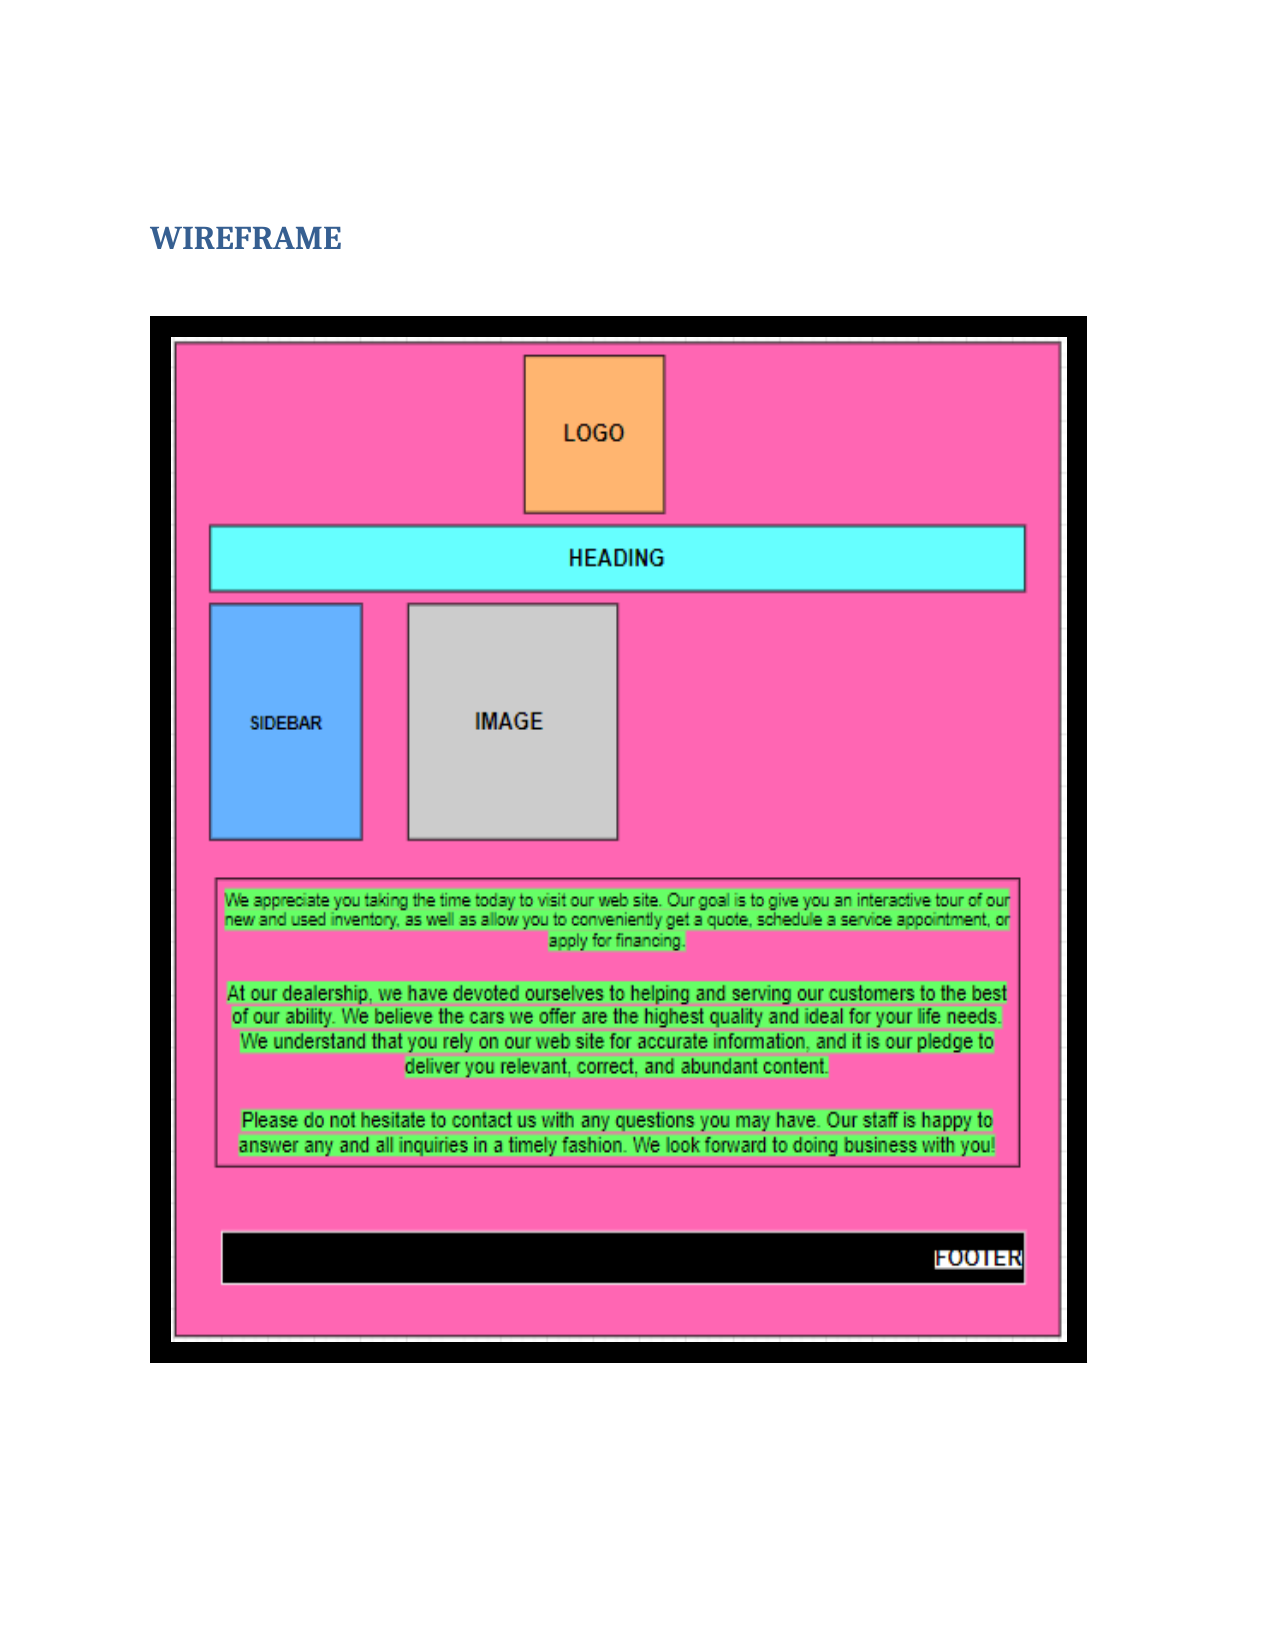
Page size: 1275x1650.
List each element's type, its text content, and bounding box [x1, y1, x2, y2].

subtitle WIREFRAME [150, 219, 1125, 257]
